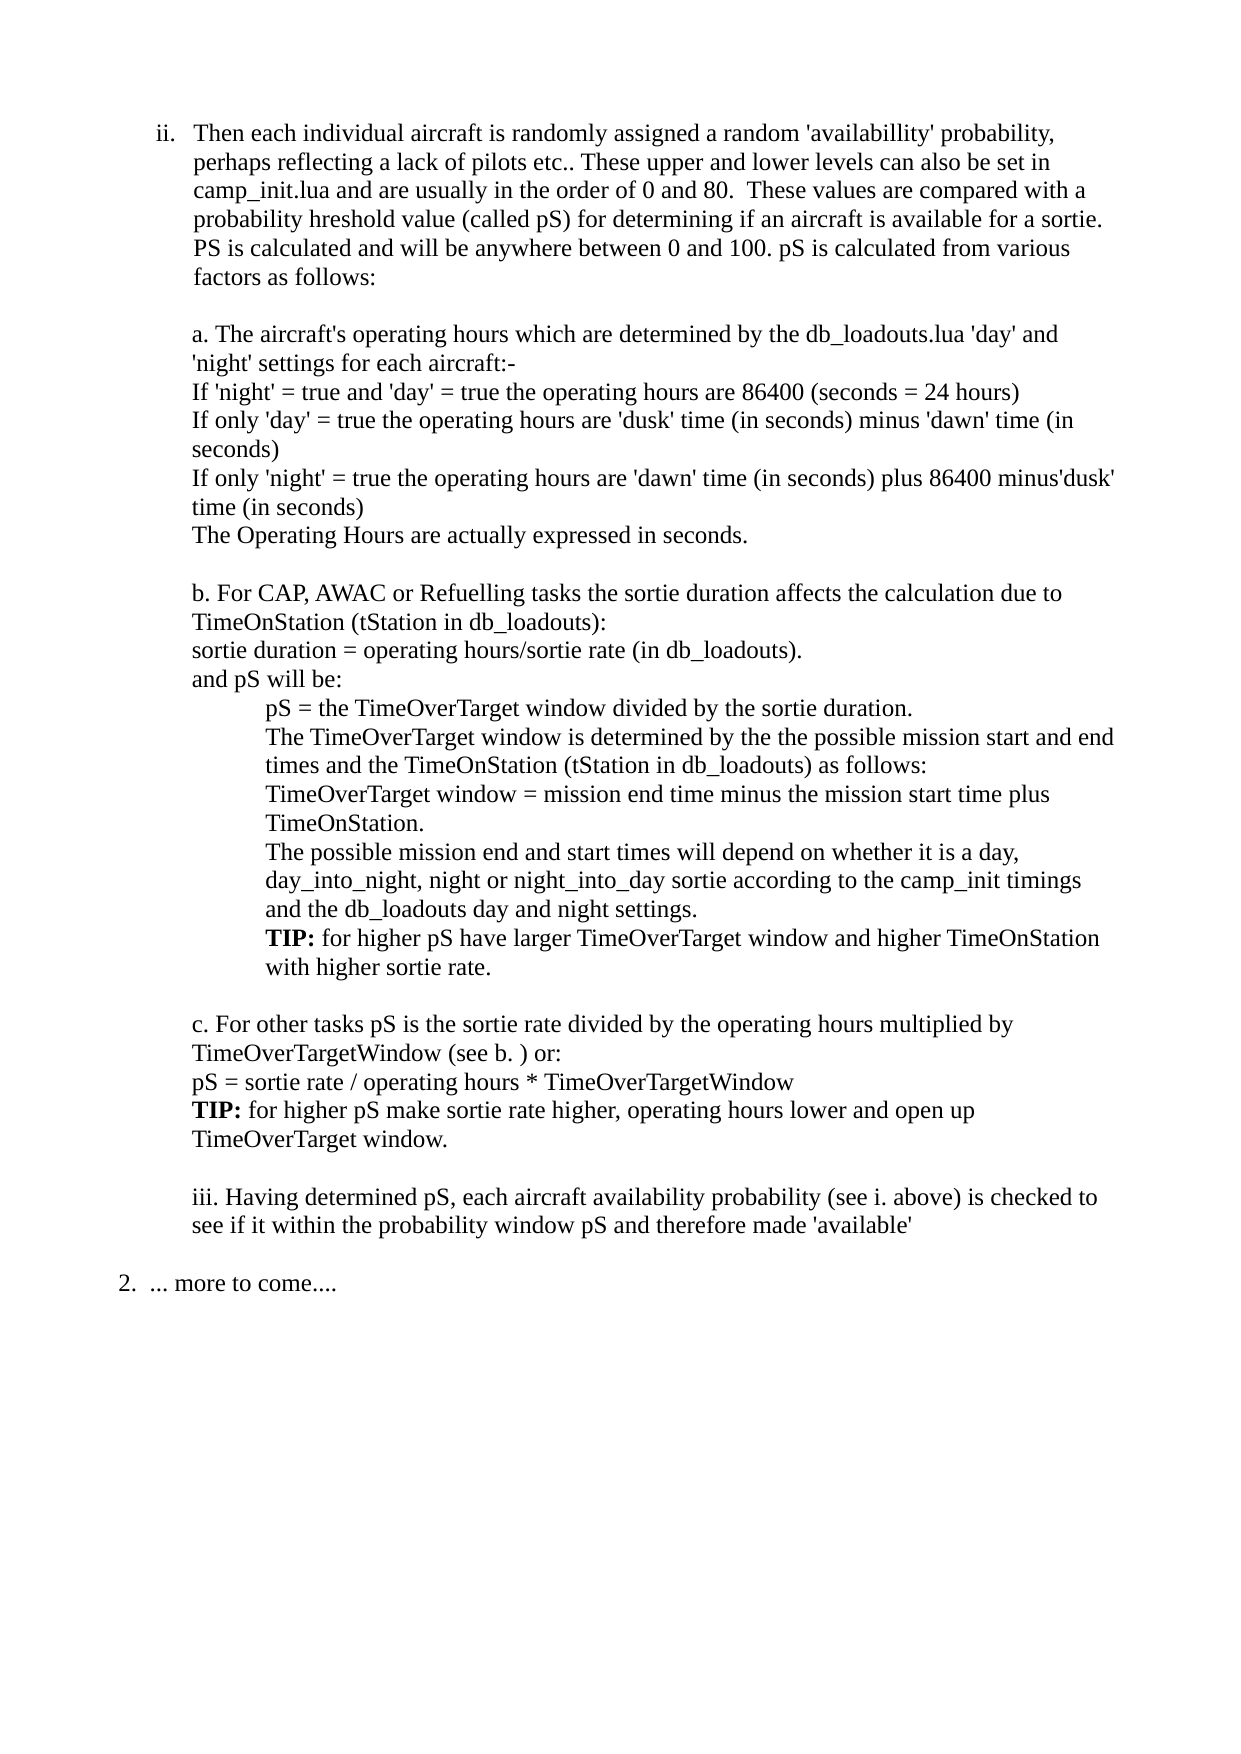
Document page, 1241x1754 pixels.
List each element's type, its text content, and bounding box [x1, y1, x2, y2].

text and pS will be: [192, 664, 1122, 693]
text pS = sortie rate / operating hours * TimeOverTargetWindow [192, 1067, 1122, 1096]
text iii. Having determined pS, each aircraft availability probability (see i. above) is checked to see if it within the probability window pS and therefore made 'available' [192, 1182, 1122, 1239]
text TIP: for higher pS make sortie rate higher, operating hours lower and open up TimeOverTarget window. [192, 1096, 1122, 1153]
text If only 'day' = true the operating hours are 'dusk' time (in seconds) minus 'dawn' time (in seconds) [192, 406, 1122, 463]
text a. The aircraft's operating hours which are determined by the db_loadouts.lua 'day' and 'night' settings for each aircraft:- [192, 319, 1122, 377]
text pS = the TimeOverTarget window divided by the sortie duration. [265, 693, 1122, 722]
text sortie duration = operating hours/sortie rate (in db_loadouts). [192, 636, 1122, 664]
text TimeOverTarget window = mission end time minus the mission start time plus TimeOnStation. [265, 779, 1122, 837]
text If only 'night' = true the operating hours are 'dawn' time (in seconds) plus 86400 minus'dusk' time (in seconds) [192, 463, 1122, 521]
text c. For other tasks pS is the sortie rate divided by the operating hours multiplied by TimeOverTargetWindow (see b. ) or: [192, 1009, 1122, 1067]
text b. For CAP, AWAC or Refuelling tasks the sortie duration affects the calculation due to TimeOnStation (tStation in db_loadouts): [192, 578, 1122, 636]
text The TimeOverTarget window is determined by the the possible mission start and end times and the TimeOnStation (tStation in db_loadouts) as follows: [265, 722, 1122, 779]
text 2. ... more to come.... [118, 1268, 1122, 1297]
text The Operating Hours are actually expressed in seconds. [192, 521, 1122, 549]
list Then each individual aircraft is randomly assigned a random 'availabillity' probability, perhaps reflecting a lack of pilots etc.. These upper and lower levels can also be set in camp_init.lua and are usually in the order of 0 and 80. These values are compared with a probability hreshold value (called pS) for determining if an aircraft is available for a sortie. PS is calculated and will be anywhere between 0 and 100. pS is calculated from various factors as follows: [156, 118, 1122, 291]
text The possible mission end and start times will depend on whether it is a day, day_into_night, night or night_into_day sortie according to the camp_init timings and the db_loadouts day and night settings. [265, 837, 1122, 923]
text If 'night' = true and 'day' = true the operating hours are 86400 (seconds = 24 hours) [192, 377, 1122, 406]
text TIP: for higher pS have larger TimeOverTarget window and higher TimeOnStation with higher sortie rate. [265, 923, 1122, 981]
